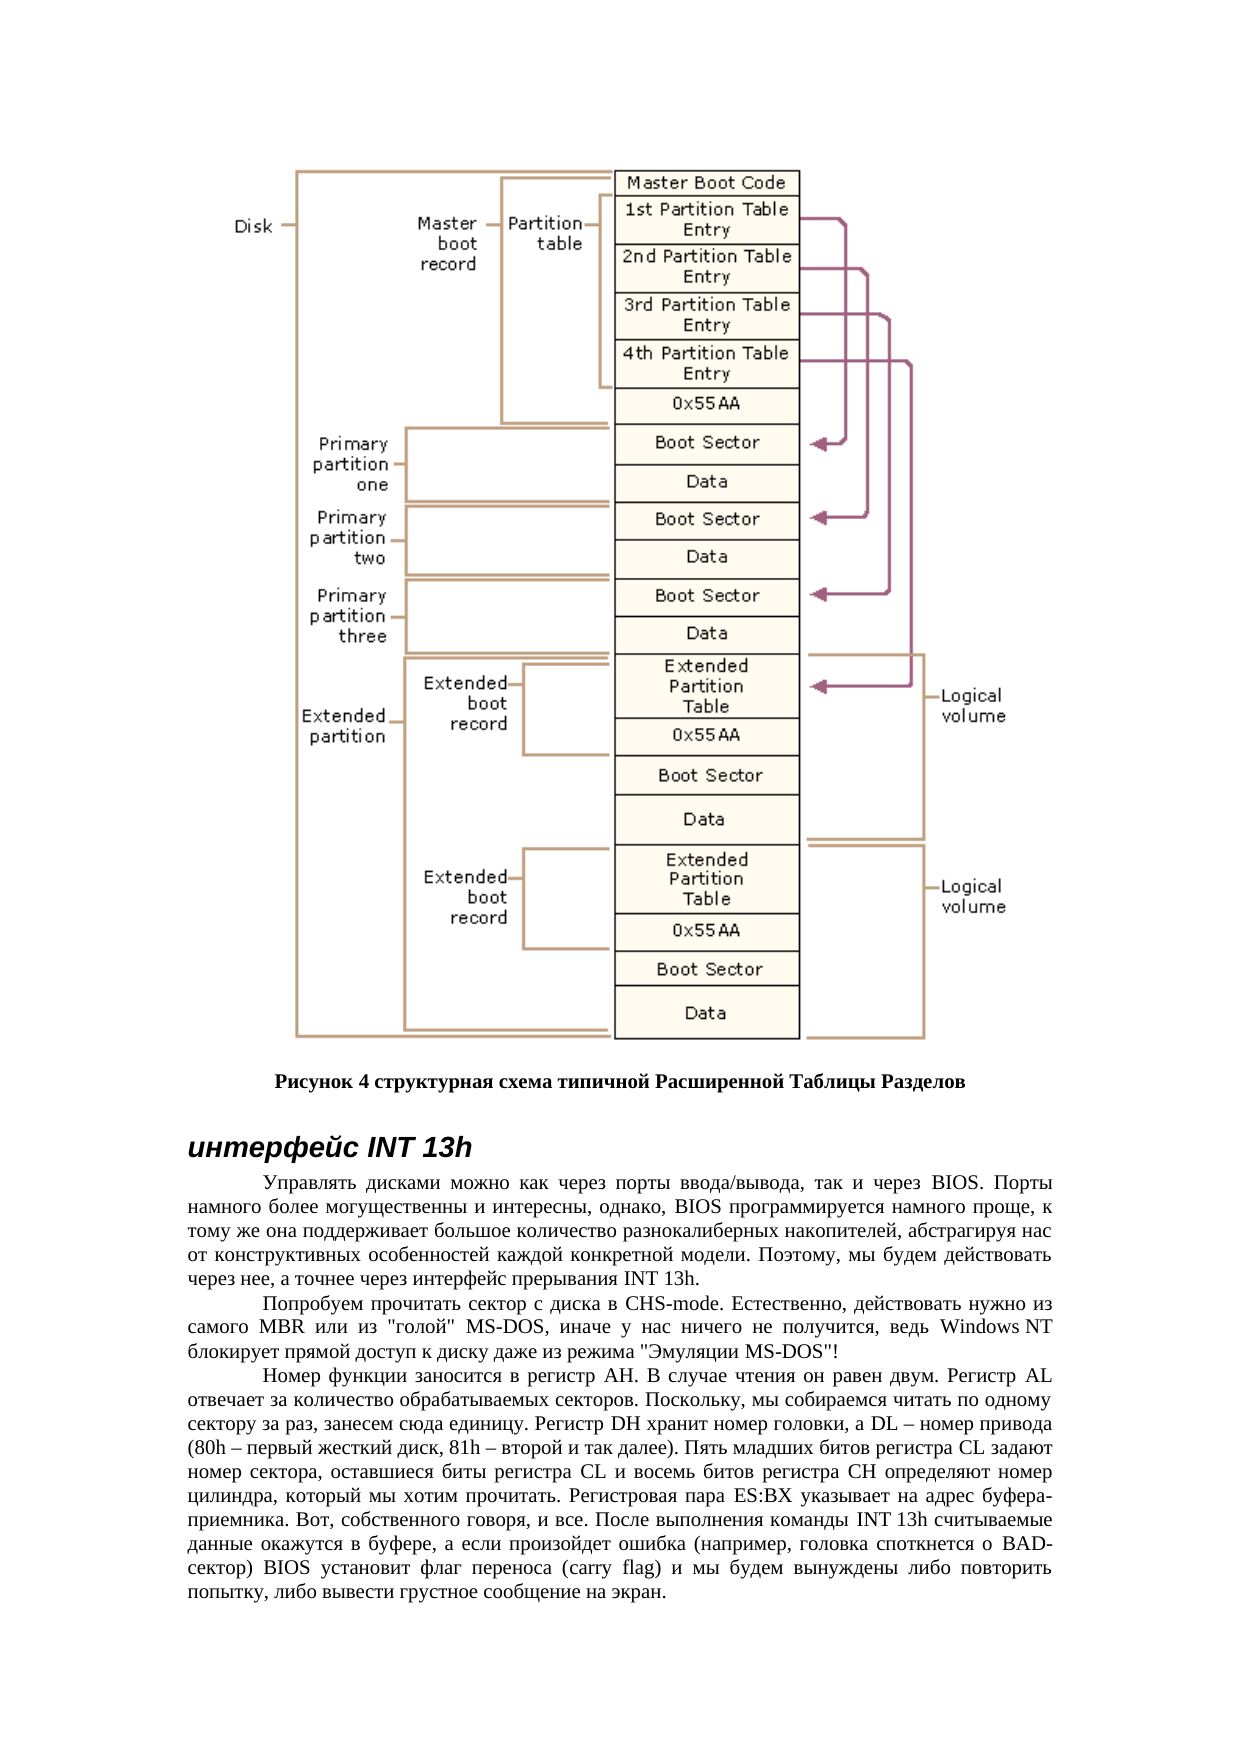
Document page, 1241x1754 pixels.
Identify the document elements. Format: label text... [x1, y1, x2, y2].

subtitle интерфейс INT 13h [187, 1130, 1053, 1164]
text Номер функции заносится в регистр AH. В случае чтения он равен двум. Регистр AL отвечает за количество обрабатываемых секторов. Поскольку, мы собираемся читать по одному сектору за раз, занесем сюда единицу. Регистр DH хранит номер головки, а DL – номер привода (80h – первый жесткий диск, 81h – второй и так далее). Пять младших битов регистра CL задают номер сектора, оставшиеся биты регистра CL и восемь битов регистра CH определяют номер цилиндра, который мы хотим прочитать. Регистровая пара ES:BX указывает на адрес буфера-приемника. Вот, собственного говоря, и все. После выполнения команды INT 13h считываемые данные окажутся в буфере, а если произойдет ошибка (например, головка споткнется о BAD-сектор) BIOS установит флаг переноса (carry flag) и мы будем вынуждены либо повторить попытку, либо вывести грустное сообщение на экран. [187, 1363, 1053, 1603]
text Управлять дисками можно как через порты ввода/вывода, так и через BIOS. Порты намного более могущественны и интересны, однако, BIOS программируется намного проще, к тому же она поддерживает большое количество разнокалиберных накопителей, абстрагируя нас от конструктивных особенностей каждой конкретной модели. Поэтому, мы будем действовать через нее, а точнее через интерфейс прерывания INT 13h. [187, 1170, 1053, 1290]
text Рисунок 4 структурная схема типичной Расширенной Таблицы Разделов [187, 1069, 1053, 1093]
text Попробуем прочитать сектор с диска в CHS-mode. Естественно, действовать нужно из самого MBR или из "голой" MS-DOS, иначе у нас ничего не получится, ведь Windows NT блокирует прямой доступ к диску даже из режима "Эмуляции MS-DOS"! [187, 1290, 1053, 1363]
picture [233, 150, 1007, 1057]
